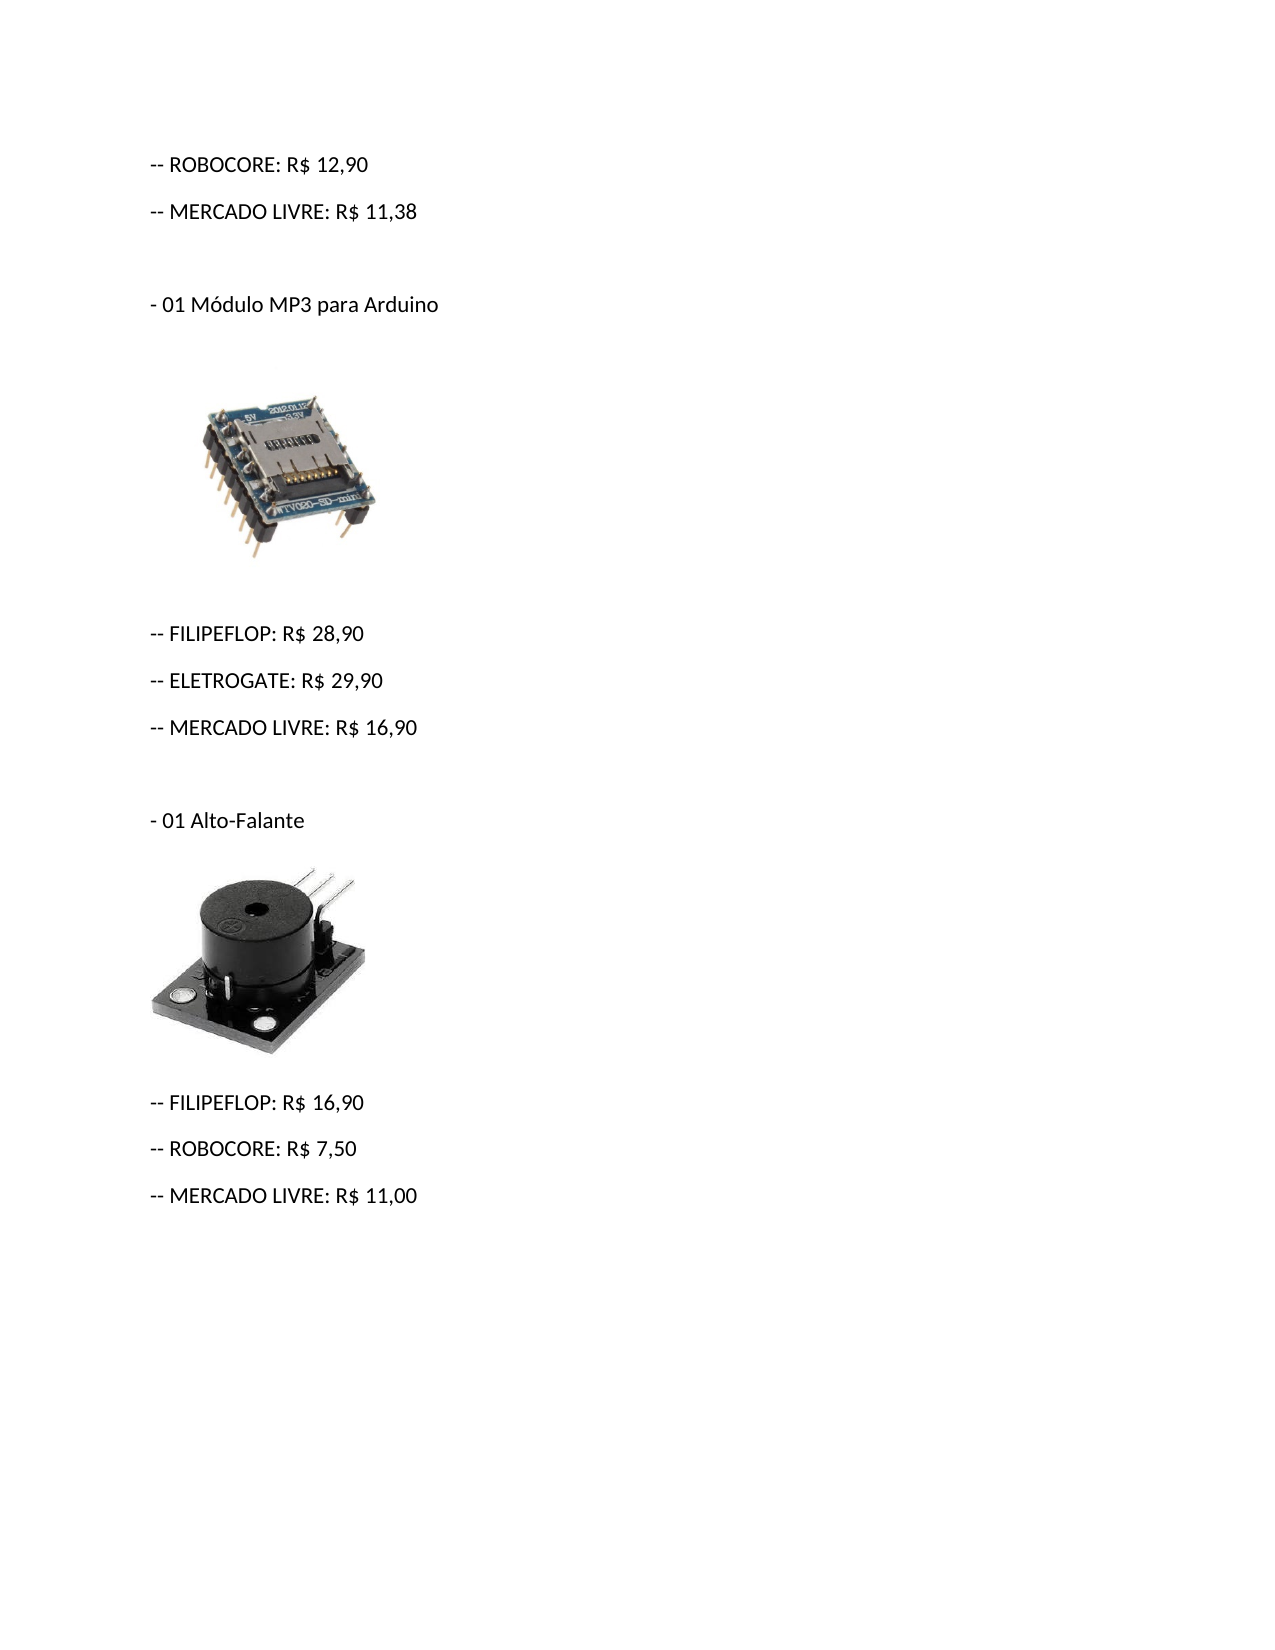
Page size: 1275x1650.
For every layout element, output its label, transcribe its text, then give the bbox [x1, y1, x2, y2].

text -- ROBOCORE: R$ 7,50 [150, 1134, 1125, 1163]
text -- ROBOCORE: R$ 12,90 [150, 150, 1125, 178]
text -- MERCADO LIVRE: R$ 11,38 [150, 197, 1125, 225]
text -- FILIPEFLOP: R$ 28,90 [150, 619, 1125, 647]
text -- MERCADO LIVRE: R$ 11,00 [150, 1181, 1125, 1209]
text -- FILIPEFLOP: R$ 16,90 [150, 1088, 1125, 1116]
picture [150, 337, 413, 600]
text - 01 Alto-Falante [150, 806, 1125, 834]
picture [150, 853, 366, 1069]
text - 01 Módulo MP3 para Arduino [150, 291, 1125, 319]
text -- MERCADO LIVRE: R$ 16,90 [150, 713, 1125, 741]
text -- ELETROGATE: R$ 29,90 [150, 666, 1125, 694]
